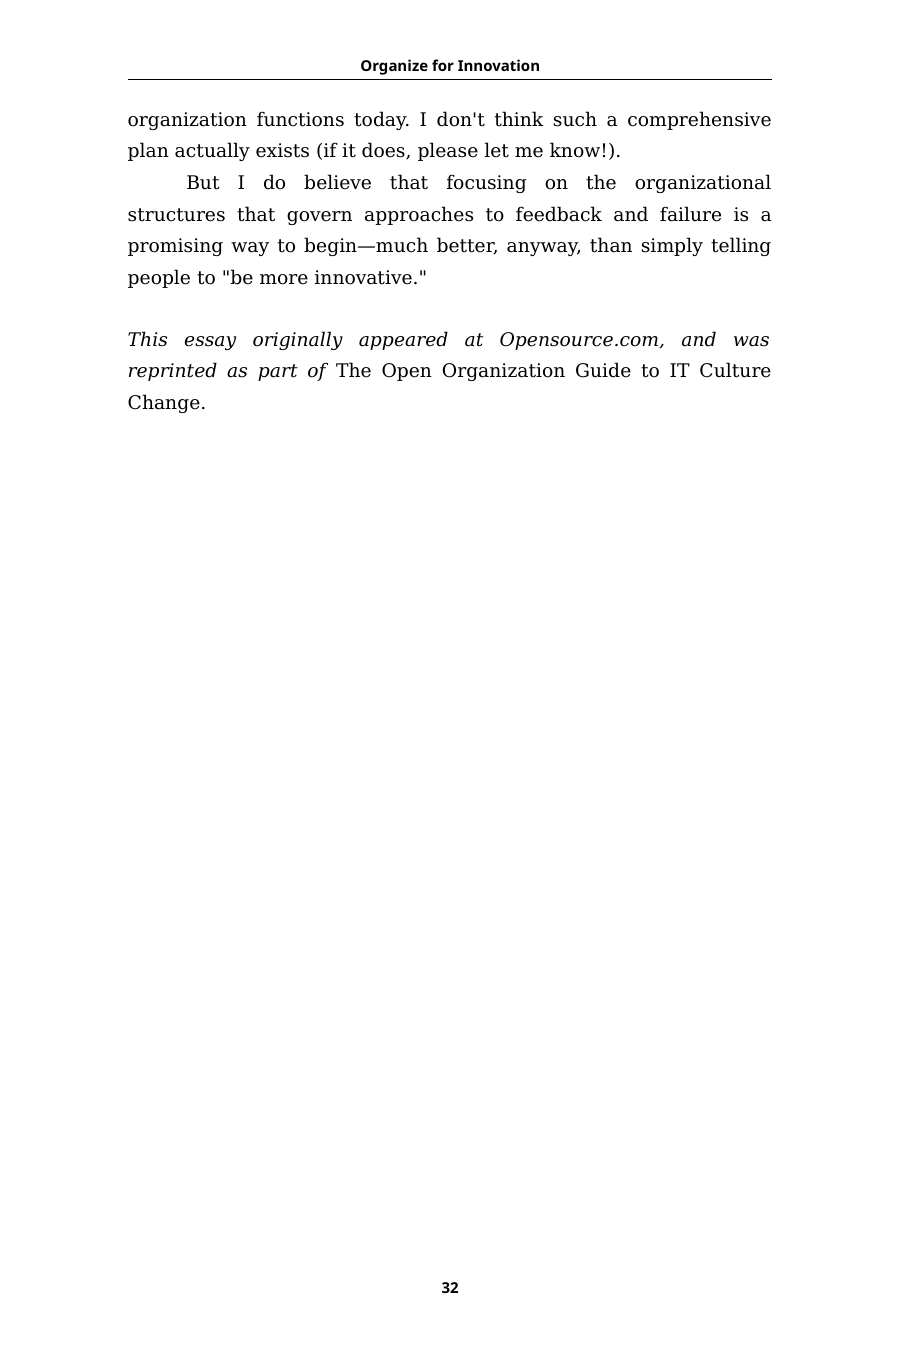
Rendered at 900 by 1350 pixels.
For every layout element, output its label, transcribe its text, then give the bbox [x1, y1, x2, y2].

text organization functions today. I don't think such a comprehensive plan actually exists (if it does, please let me know!). [127, 109, 772, 162]
text But I do believe that focusing on the organizational structures that govern approaches to feedback and failure is a promising way to begin—much better, anyway, than simply telling people to "be more innovative." [127, 172, 772, 289]
text This essay originally appeared at Opensource.com, and was reprinted as part of The Open Organization Guide to IT Culture Change. [127, 329, 772, 414]
